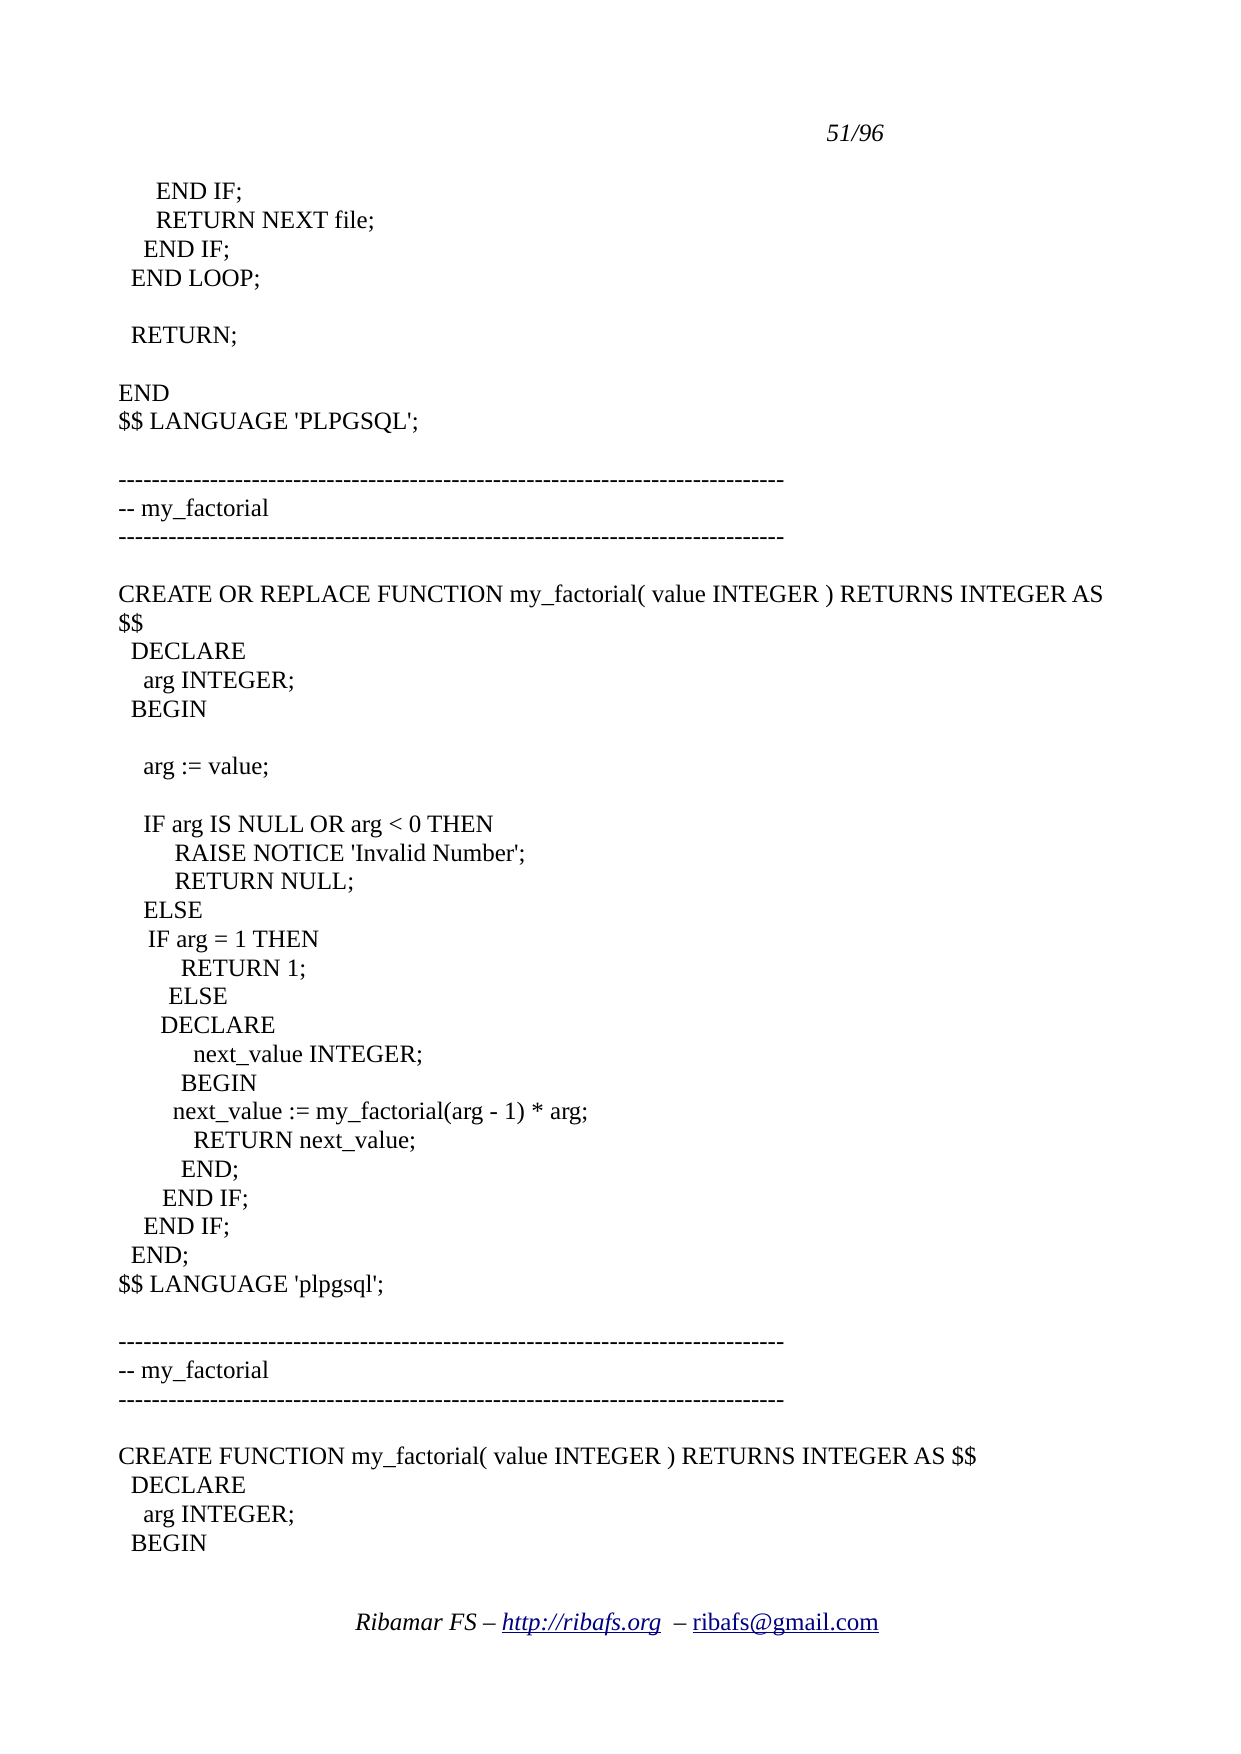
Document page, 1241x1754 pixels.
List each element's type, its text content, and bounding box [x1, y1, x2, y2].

text -------------------------------------------------------------------------------- [118, 464, 1122, 493]
text BEGIN [118, 694, 1122, 723]
text next_value := my_factorial(arg - 1) * arg; [118, 1096, 1122, 1125]
text arg := value; [118, 751, 1122, 780]
text END IF; [118, 1211, 1122, 1240]
text END; [118, 1240, 1122, 1269]
text END IF; [118, 234, 1122, 263]
text END LOOP; [118, 263, 1122, 291]
text END IF; [118, 1183, 1122, 1211]
text -- my_factorial [118, 493, 1122, 521]
text next_value INTEGER; [118, 1039, 1122, 1068]
text BEGIN [118, 1068, 1122, 1096]
text RETURN next_value; [118, 1125, 1122, 1154]
text CREATE OR REPLACE FUNCTION my_factorial( value INTEGER ) RETURNS INTEGER AS $$ [118, 579, 1122, 636]
text -------------------------------------------------------------------------------- [118, 1326, 1122, 1355]
text END [118, 378, 1122, 406]
text RETURN NULL; [118, 866, 1122, 895]
text ELSE [118, 981, 1122, 1010]
text CREATE FUNCTION my_factorial( value INTEGER ) RETURNS INTEGER AS $$ [118, 1441, 1122, 1470]
text END IF; [118, 176, 1122, 205]
text DECLARE [118, 1010, 1122, 1039]
text IF arg IS NULL OR arg < 0 THEN [118, 809, 1122, 838]
text RAISE NOTICE 'Invalid Number'; [118, 838, 1122, 866]
text IF arg = 1 THEN [118, 924, 1122, 953]
text $$ LANGUAGE 'PLPGSQL'; [118, 406, 1122, 435]
text -- my_factorial [118, 1355, 1122, 1384]
text RETURN; [118, 320, 1122, 349]
text arg INTEGER; [118, 1499, 1122, 1528]
text -------------------------------------------------------------------------------- [118, 521, 1122, 550]
text -------------------------------------------------------------------------------- [118, 1384, 1122, 1413]
text RETURN NEXT file; [118, 205, 1122, 234]
text DECLARE [118, 636, 1122, 665]
text $$ LANGUAGE 'plpgsql'; [118, 1269, 1122, 1298]
text DECLARE [118, 1470, 1122, 1499]
text BEGIN [118, 1528, 1122, 1556]
text RETURN 1; [118, 953, 1122, 981]
text END; [118, 1154, 1122, 1183]
text ELSE [118, 895, 1122, 924]
text arg INTEGER; [118, 665, 1122, 694]
